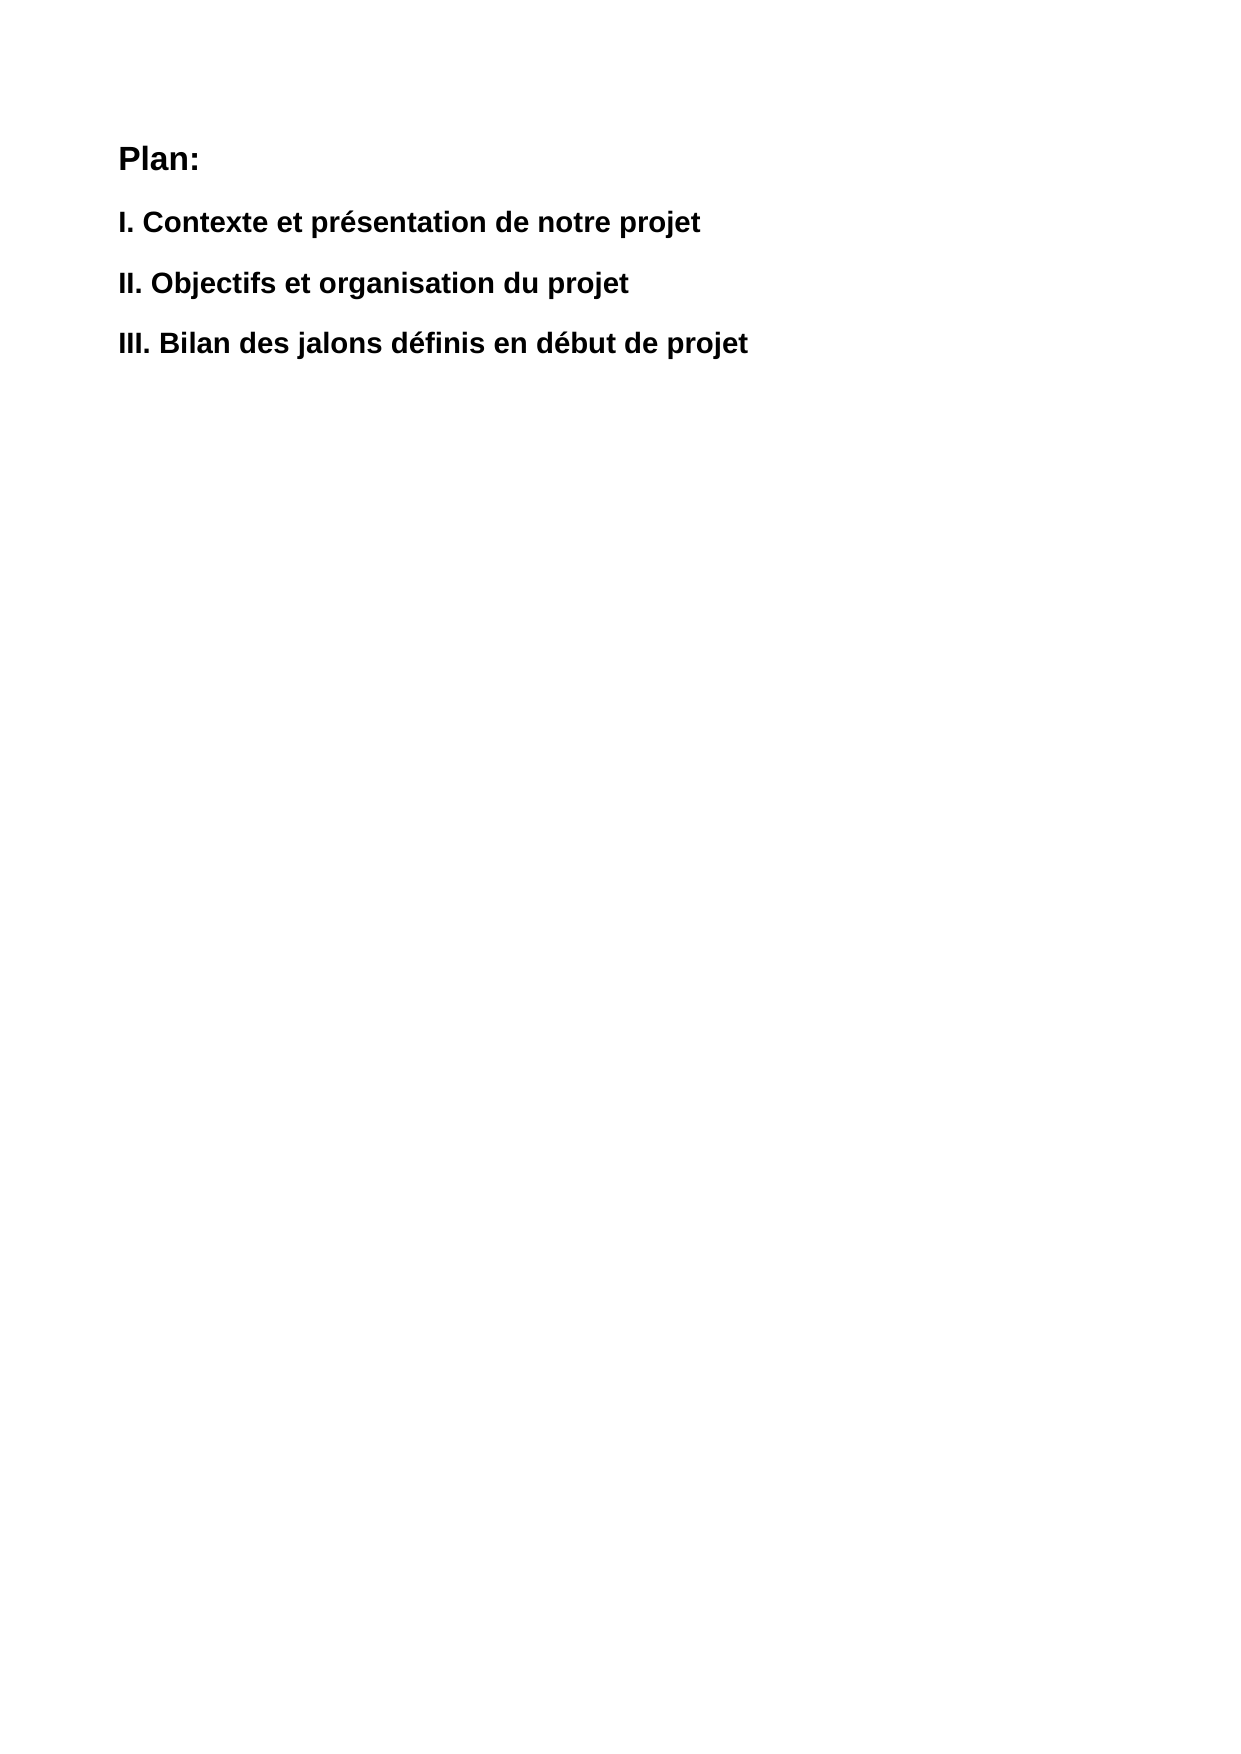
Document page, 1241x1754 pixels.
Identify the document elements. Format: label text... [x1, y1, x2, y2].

subtitle Plan: [118, 139, 1122, 178]
subtitle III. Bilan des jalons définis en début de projet [118, 326, 1122, 360]
subtitle II. Objectifs et organisation du projet [118, 266, 1122, 299]
subtitle I. Contexte et présentation de notre projet [118, 205, 1122, 238]
